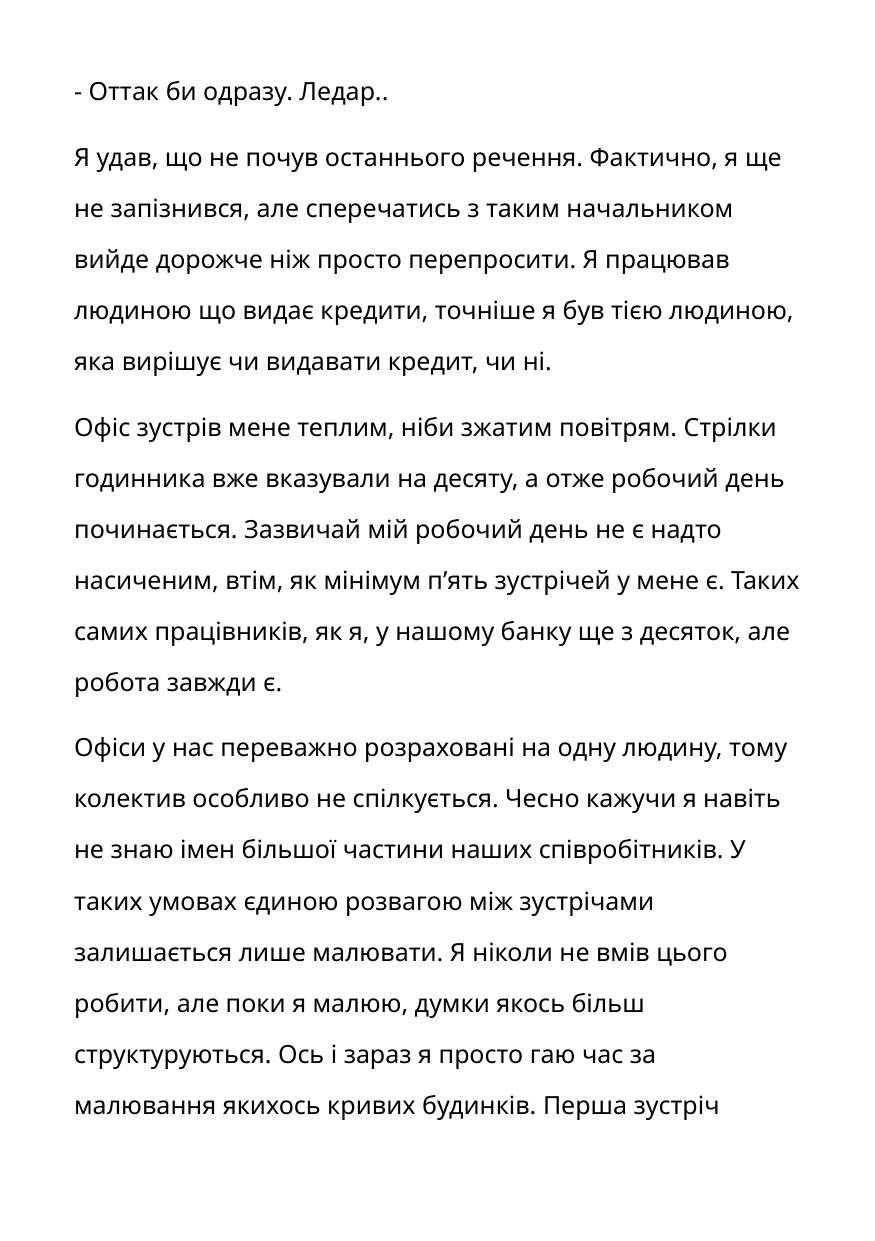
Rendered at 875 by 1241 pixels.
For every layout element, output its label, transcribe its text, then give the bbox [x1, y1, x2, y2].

text Офіси у нас переважно розраховані на одну людину, тому колектив особливо не спілкується. Чесно кажучи я навіть не знаю імен більшої частини наших співробітників. У таких умовах єдиною розвагою між зустрічами залишається лише малювати. Я ніколи не вмів цього робити, але поки я малюю, думки якось більш структуруються. Ось і зараз я просто гаю час за малювання якихось кривих будинків. Перша зустріч [74, 730, 800, 1121]
text - Оттак би одразу. Ледар.. [74, 74, 800, 108]
text Я удав, що не почув останнього речення. Фактично, я ще не запізнився, але сперечатись з таким начальником вийде дорожче ніж просто перепросити. Я працював людиною що видає кредити, точніше я був тією людиною, яка вирішує чи видавати кредит, чи ні. [74, 139, 800, 378]
text Офіс зустрів мене теплим, ніби зжатим повітрям. Стрілки годинника вже вказували на десяту, а отже робочий день починається. Зазвичай мій робочий день не є надто насиченим, втім, як мінімум п’ять зустрічей у мене є. Таких самих працівників, як я, у нашому банку ще з десяток, але робота завжди є. [74, 409, 800, 698]
